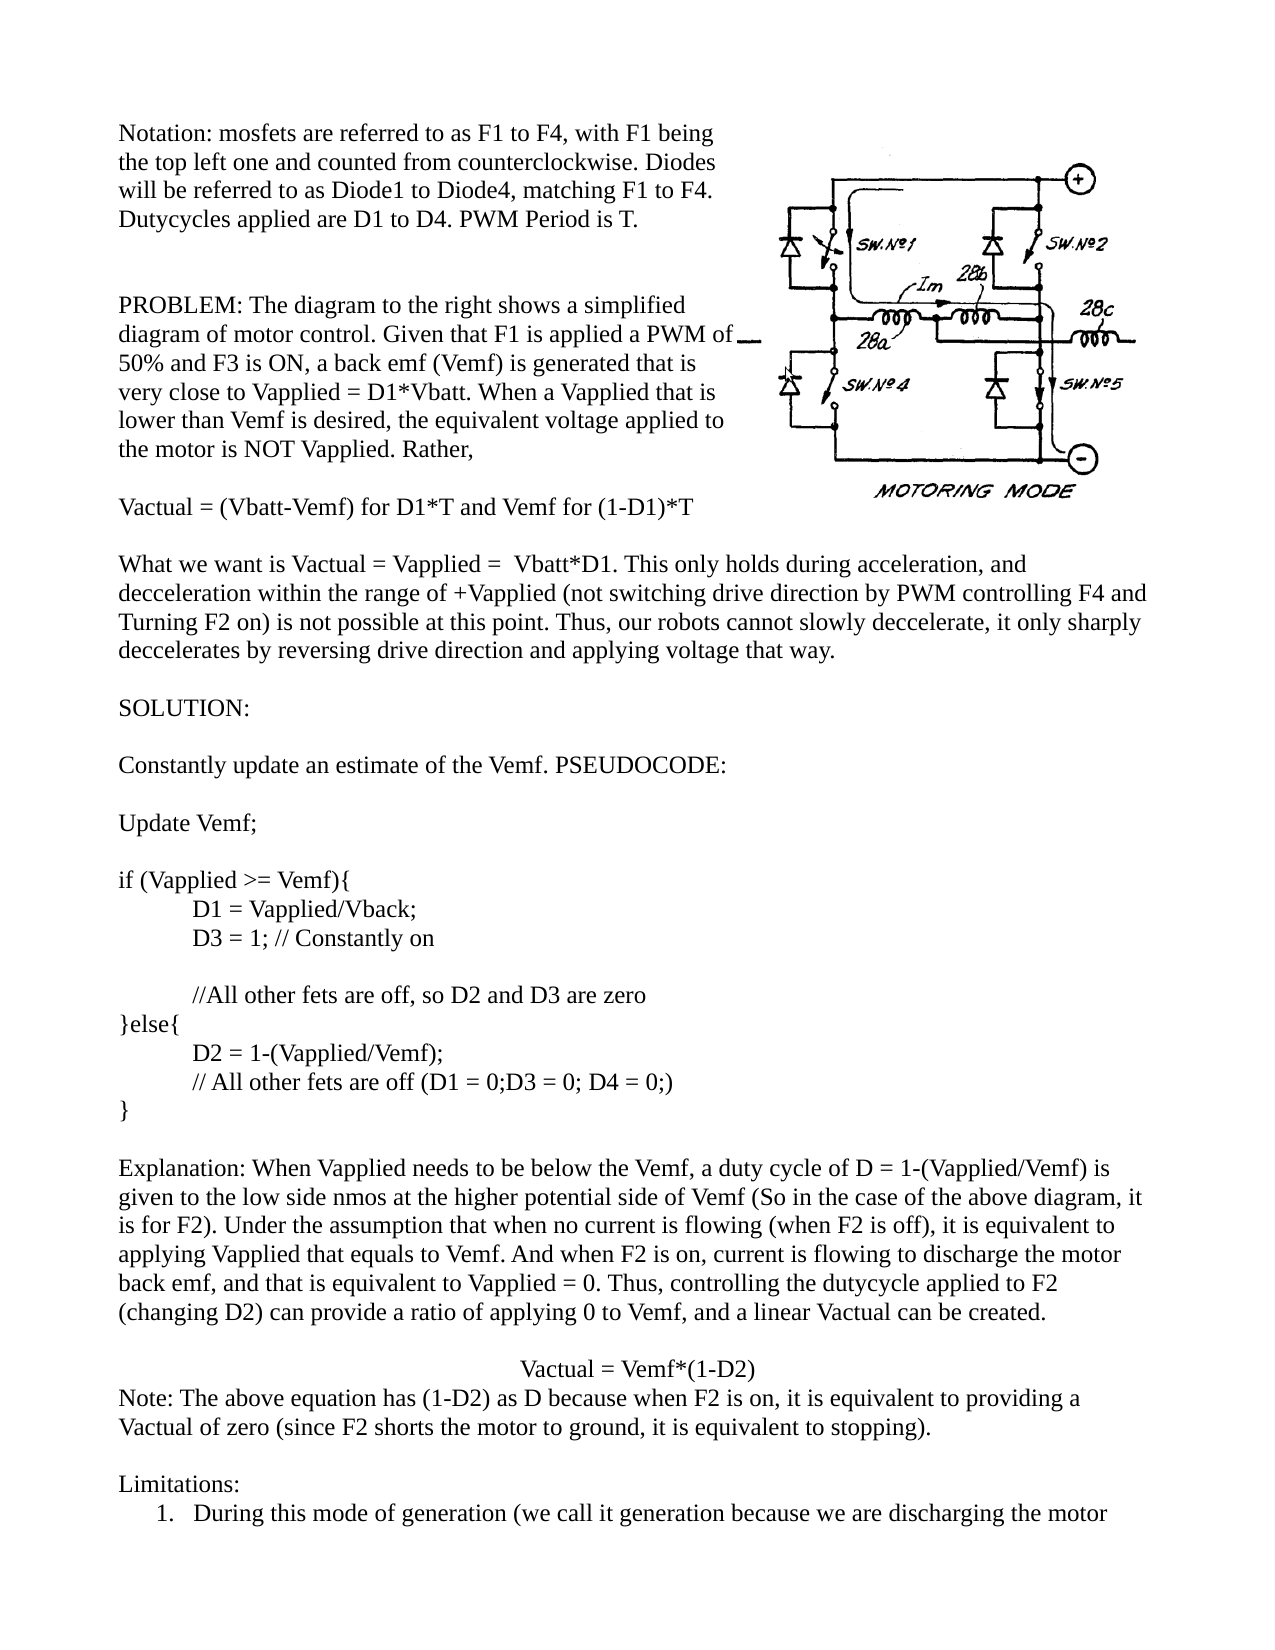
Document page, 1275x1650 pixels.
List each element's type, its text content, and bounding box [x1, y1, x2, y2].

picture [945, 124, 1150, 514]
text Vactual = (Vbatt-Vemf) for D1*T and Vemf for (1-D1)*T [118, 492, 1157, 521]
text }else{ [118, 1009, 1157, 1038]
text // All other fets are off (D1 = 0;D3 = 0; D4 = 0;) [118, 1067, 1157, 1096]
text PROBLEM: The diagram to the right shows a simplified diagram of motor control. Given that F1 is applied a PWM of 50% and F3 is ON, a back emf (Vemf) is generated that is very close to Vapplied = D1*Vbatt. When a Vapplied that is lower than Vemf is desired, the equivalent voltage applied to the motor is NOT Vapplied. Rather, [118, 291, 739, 463]
text Dutycycles applied are D1 to D4. PWM Period is T. [118, 204, 739, 233]
text D1 = Vapplied/Vback; [118, 894, 1157, 923]
text Notation: mosfets are referred to as F1 to F4, with F1 being the top left one and counted from counterclockwise. Diodes will be referred to as Diode1 to Diode4, matching F1 to F4. [118, 118, 1157, 204]
text Note: The above equation has (1-D2) as D because when F2 is on, it is equivalent to providing a Vactual of zero (since F2 shorts the motor to ground, it is equivalent to stopping). [118, 1383, 1157, 1441]
text D2 = 1-(Vapplied/Vemf); [118, 1038, 1157, 1067]
text What we want is Vactual = Vapplied = Vbatt*D1. This only holds during acceleration, and decceleration within the range of +Vapplied (not switching drive direction by PWM controlling F4 and Turning F2 on) is not possible at this point. Thus, our robots cannot slowly deccelerate, it only sharply deccelerates by reversing drive direction and applying voltage that way. [118, 549, 1157, 664]
text } [118, 1096, 1157, 1124]
text Vactual = Vemf*(1-D2) [118, 1354, 1157, 1383]
text Constantly update an estimate of the Vemf. PSEUDOCODE: [118, 751, 1157, 779]
text if (Vapplied >= Vemf){ [118, 866, 1157, 894]
text SOLUTION: [118, 693, 1157, 722]
list During this mode of generation (we call it generation because we are discharging the motor [156, 1498, 1157, 1527]
text Explanation: When Vapplied needs to be below the Vemf, a duty cycle of D = 1-(Vapplied/Vemf) is given to the low side nmos at the higher potential side of Vemf (So in the case of the above diagram, it is for F2). Under the assumption that when no current is flowing (when F2 is off), it is equivalent to applying Vapplied that equals to Vemf. And when F2 is on, current is flowing to discharge the motor back emf, and that is equivalent to Vapplied = 0. Thus, controlling the dutycycle applied to F2 (changing D2) can provide a ratio of applying 0 to Vemf, and a linear Vactual can be created. [118, 1153, 1157, 1326]
text Limitations: [118, 1469, 1157, 1498]
text D3 = 1; // Constantly on [118, 923, 1157, 952]
text Update Vemf; [118, 808, 1157, 837]
text //All other fets are off, so D2 and D3 are zero [118, 981, 1157, 1009]
